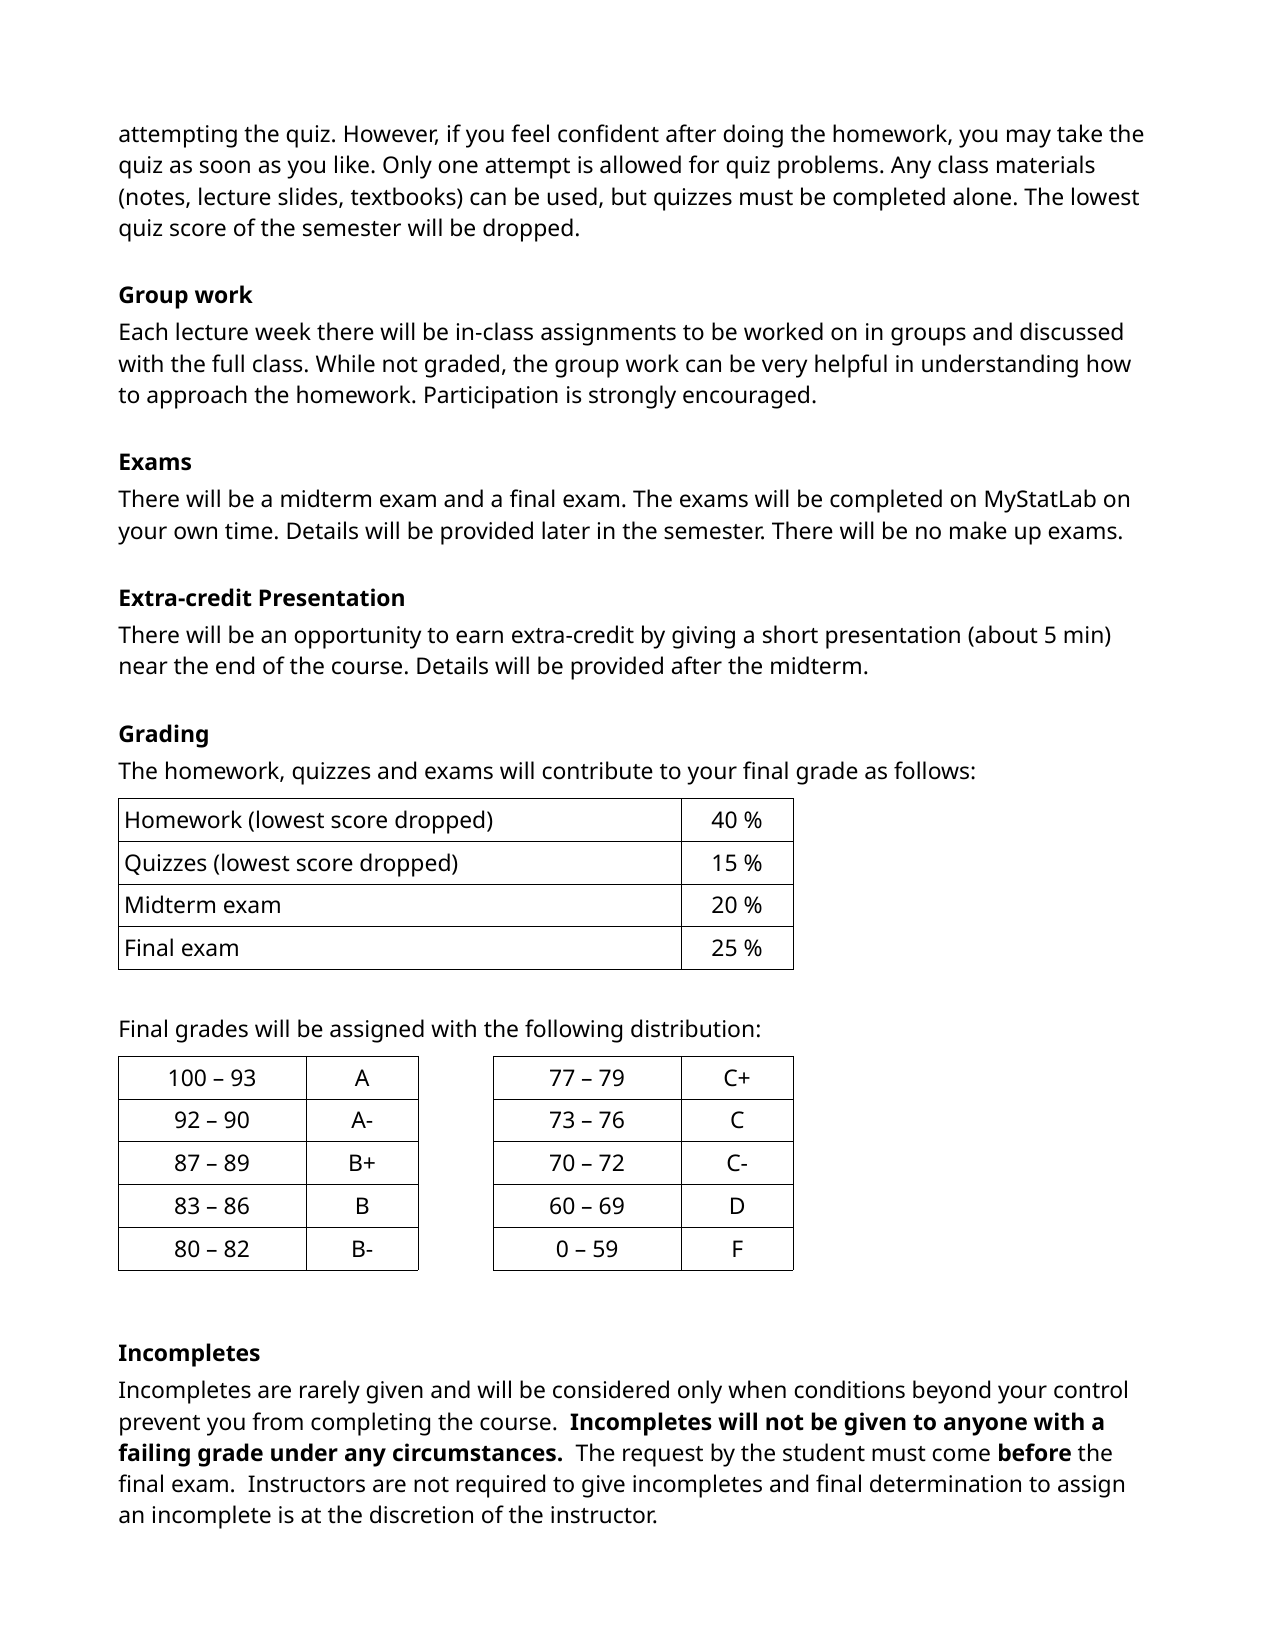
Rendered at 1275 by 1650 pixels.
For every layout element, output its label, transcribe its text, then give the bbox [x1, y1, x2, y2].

table_cell 70 – 72 [494, 1142, 681, 1184]
table_cell C [682, 1100, 793, 1141]
text Extra-credit Presentation [118, 582, 1157, 613]
table_cell 0 – 59 [494, 1228, 681, 1270]
text Exams [118, 446, 1157, 477]
table_header 77 – 79 [494, 1057, 681, 1099]
table_cell 73 – 76 [494, 1100, 681, 1141]
text Group work [118, 279, 1157, 310]
table_cell B+ [307, 1142, 418, 1184]
table_header 100 – 93 [119, 1057, 306, 1099]
text Each lecture week there will be in-class assignments to be worked on in groups and discussed with the full class. While not graded, the group work can be very helpful in understanding how to approach the homework. Participation is strongly encouraged. [118, 316, 1157, 410]
table_cell [419, 1099, 493, 1141]
table_cell B [307, 1185, 418, 1227]
table_cell 87 – 89 [119, 1142, 306, 1184]
table_header [419, 1056, 493, 1099]
table_header A [307, 1057, 418, 1099]
table_cell 20 % [682, 885, 793, 926]
table_cell [419, 1184, 493, 1227]
table_cell 92 – 90 [119, 1100, 306, 1141]
text The homework, quizzes and exams will contribute to your final grade as follows: [118, 755, 1157, 786]
text Grading [118, 717, 1157, 749]
table_cell Midterm exam [119, 885, 681, 926]
text Incompletes [118, 1337, 1157, 1368]
text Incompletes are rarely given and will be considered only when conditions beyond your control prevent you from completing the course. Incompletes will not be given to anyone with a failing grade under any circumstances. The request by the student must come before the final exam. Instructors are not required to give incompletes and final determination to assign an incomplete is at the discretion of the instructor. [118, 1374, 1157, 1531]
table_header 40 % [682, 799, 793, 841]
table_cell [419, 1141, 493, 1184]
text Final grades will be assigned with the following distribution: [118, 1013, 1157, 1044]
table_header C+ [682, 1057, 793, 1099]
table_cell 83 – 86 [119, 1185, 306, 1227]
table_cell F [682, 1228, 793, 1270]
table_cell A- [307, 1100, 418, 1141]
table_cell 60 – 69 [494, 1185, 681, 1227]
table_cell 25 % [682, 927, 793, 969]
table_cell 15 % [682, 842, 793, 884]
table_cell C- [682, 1142, 793, 1184]
table_header Homework (lowest score dropped) [119, 799, 681, 841]
text There will be an opportunity to earn extra-credit by giving a short presentation (about 5 min) near the end of the course. Details will be provided after the midterm. [118, 619, 1157, 682]
text attempting the quiz. However, if you feel confident after doing the homework, you may take the quiz as soon as you like. Only one attempt is allowed for quiz problems. Any class materials (notes, lecture slides, textbooks) can be used, but quizzes must be completed alone. The lowest quiz score of the semester will be dropped. [118, 118, 1157, 243]
table_cell 80 – 82 [119, 1228, 306, 1270]
table_cell Quizzes (lowest score dropped) [119, 842, 681, 884]
table_cell D [682, 1185, 793, 1227]
table_cell [419, 1227, 493, 1270]
table_cell B- [307, 1228, 418, 1270]
table_cell Final exam [119, 927, 681, 969]
text There will be a midterm exam and a final exam. The exams will be completed on MyStatLab on your own time. Details will be provided later in the semester. There will be no make up exams. [118, 483, 1157, 546]
